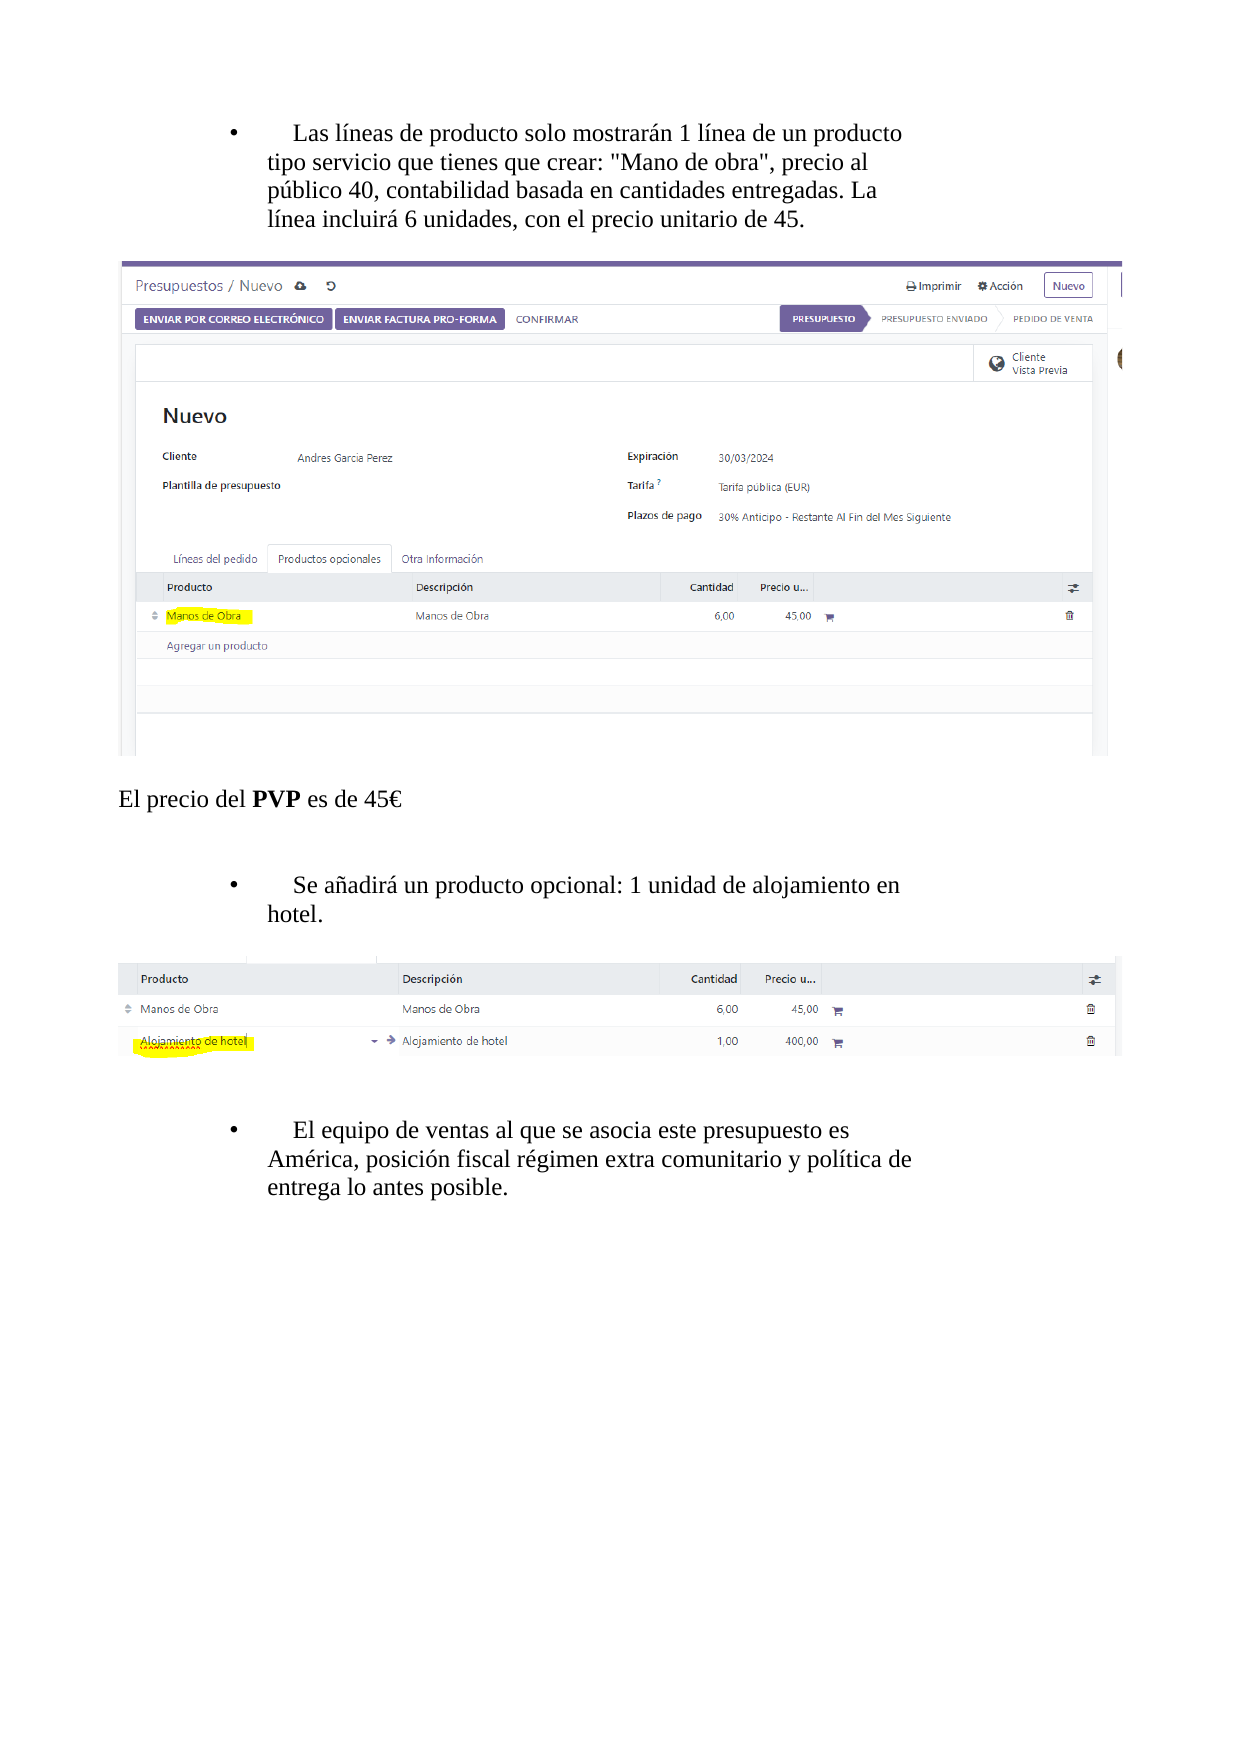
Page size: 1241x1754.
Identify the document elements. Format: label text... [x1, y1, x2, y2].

list  Se añadirá un producto opcional: 1 unidad de alojamiento en [229, 871, 1122, 899]
list América, posición fiscal régimen extra comunitario y política de [229, 1144, 1122, 1172]
text El precio del PVP es de 45€ [118, 784, 1122, 813]
list entrega lo antes posible. [229, 1172, 1122, 1201]
list hotel. [229, 899, 1122, 928]
list línea incluirá 6 unidades, con el precio unitario de 45. [229, 204, 1122, 233]
picture [118, 956, 1123, 1058]
list público 40, contabilidad basada en cantidades entregadas. La [229, 176, 1122, 204]
list tipo servicio que tienes que crear: "Mano de obra", precio al [229, 147, 1122, 176]
list  Las líneas de producto solo mostrarán 1 línea de un producto [229, 118, 1122, 147]
list  El equipo de ventas al que se asocia este presupuesto es [229, 1115, 1122, 1144]
picture [118, 261, 1123, 756]
